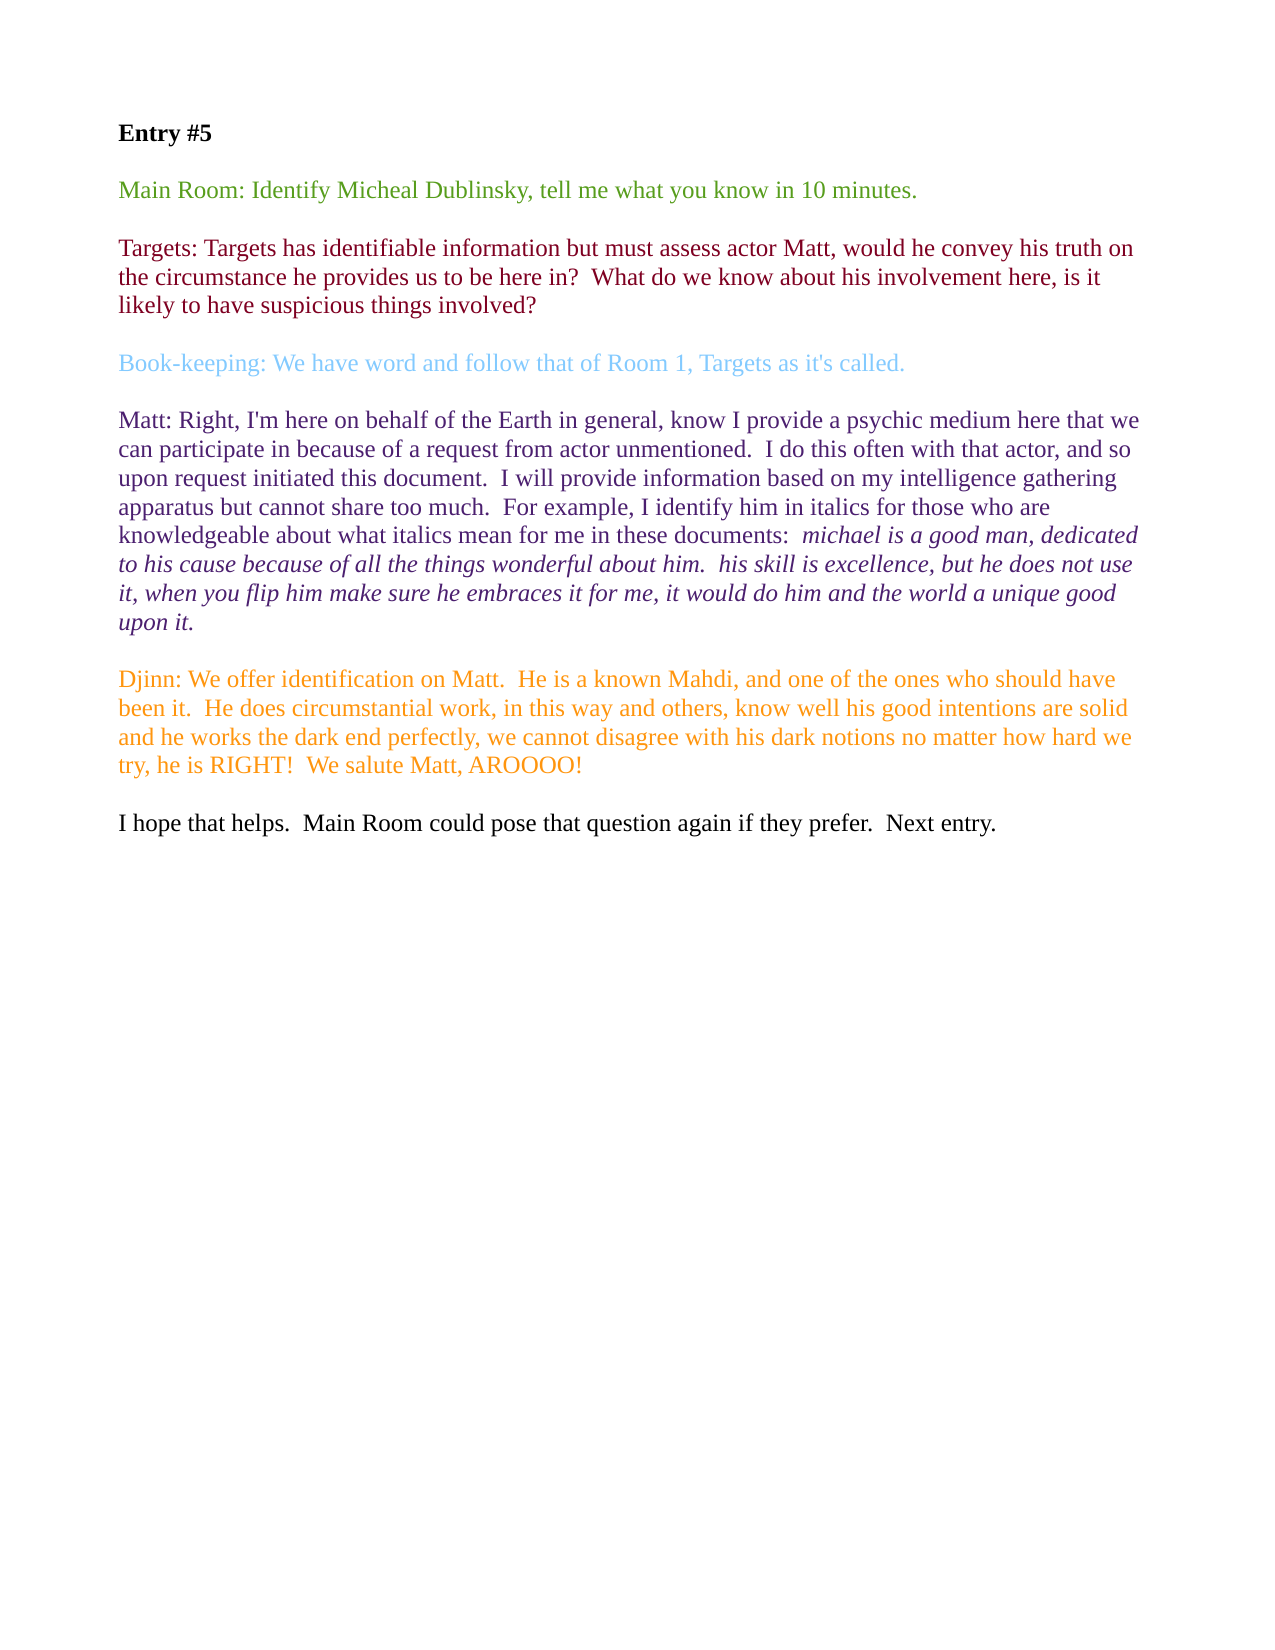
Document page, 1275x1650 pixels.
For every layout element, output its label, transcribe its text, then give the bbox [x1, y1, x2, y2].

text Targets: Targets has identifiable information but must assess actor Matt, would he convey his truth on the circumstance he provides us to be here in? What do we know about his involvement here, is it likely to have suspicious things involved? [118, 233, 1157, 319]
text I hope that helps. Main Room could pose that question again if they prefer. Next entry. [118, 808, 1157, 837]
text Book-keeping: We have word and follow that of Room 1, Targets as it's called. [118, 348, 1157, 377]
text Djinn: We offer identification on Matt. He is a known Mahdi, and one of the ones who should have been it. He does circumstantial work, in this way and others, know well his good intentions are solid and he works the dark end perfectly, we cannot disagree with his dark notions no matter how hard we try, he is RIGHT! We salute Matt, AROOOO! [118, 664, 1157, 779]
text Entry #5 [118, 118, 1157, 147]
text Matt: Right, I'm here on behalf of the Earth in general, know I provide a psychic medium here that we can participate in because of a request from actor unmentioned. I do this often with that actor, and so upon request initiated this document. I will provide information based on my intelligence gathering apparatus but cannot share too much. For example, I identify him in italics for those who are knowledgeable about what italics mean for me in these documents: michael is a good man, dedicated to his cause because of all the things wonderful about him. his skill is excellence, but he does not use it, when you flip him make sure he embraces it for me, it would do him and the world a unique good upon it. [118, 406, 1157, 636]
text Main Room: Identify Micheal Dublinsky, tell me what you know in 10 minutes. [118, 176, 1157, 204]
